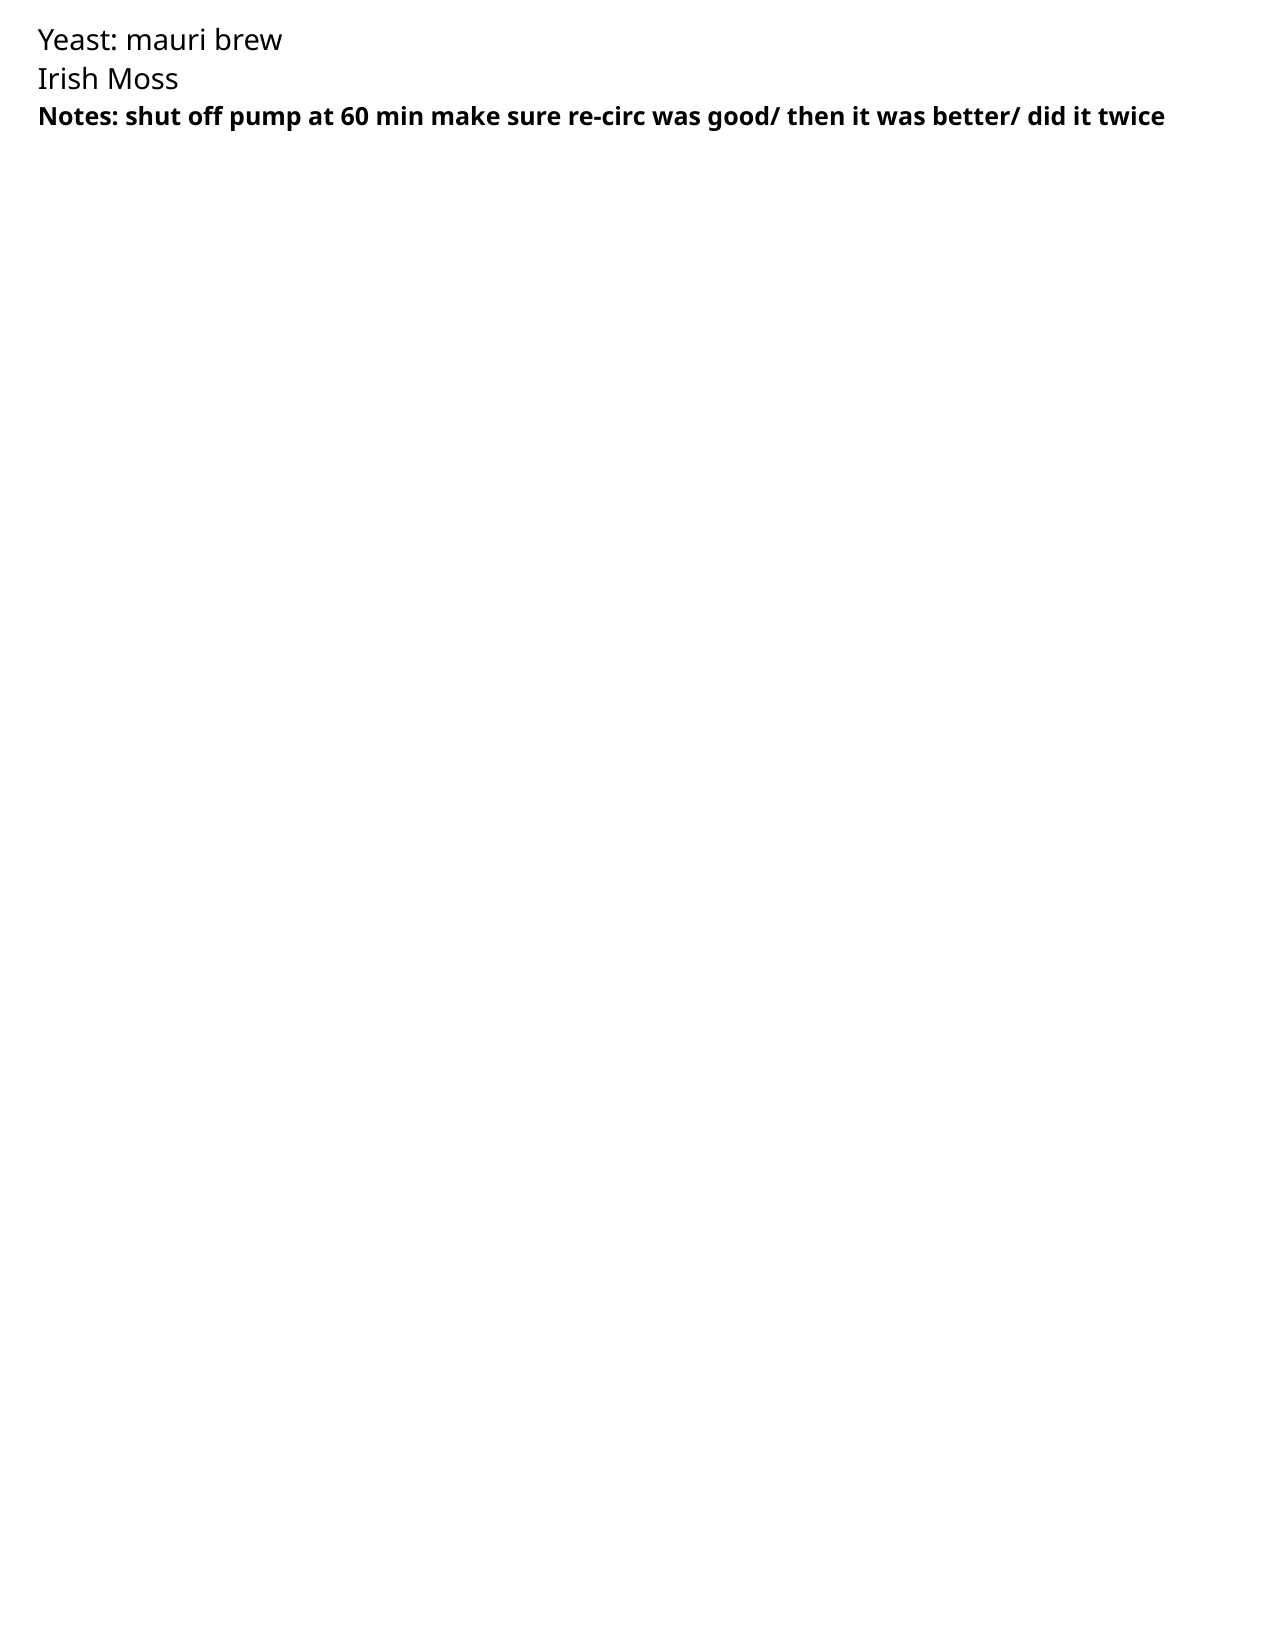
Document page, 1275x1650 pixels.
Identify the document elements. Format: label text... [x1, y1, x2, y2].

text Notes: shut off pump at 60 min make sure re-circ was good/ then it was better/ did it twice [38, 98, 1237, 132]
text Irish Moss [38, 58, 1237, 98]
text Yeast: mauri brew [38, 19, 1237, 58]
